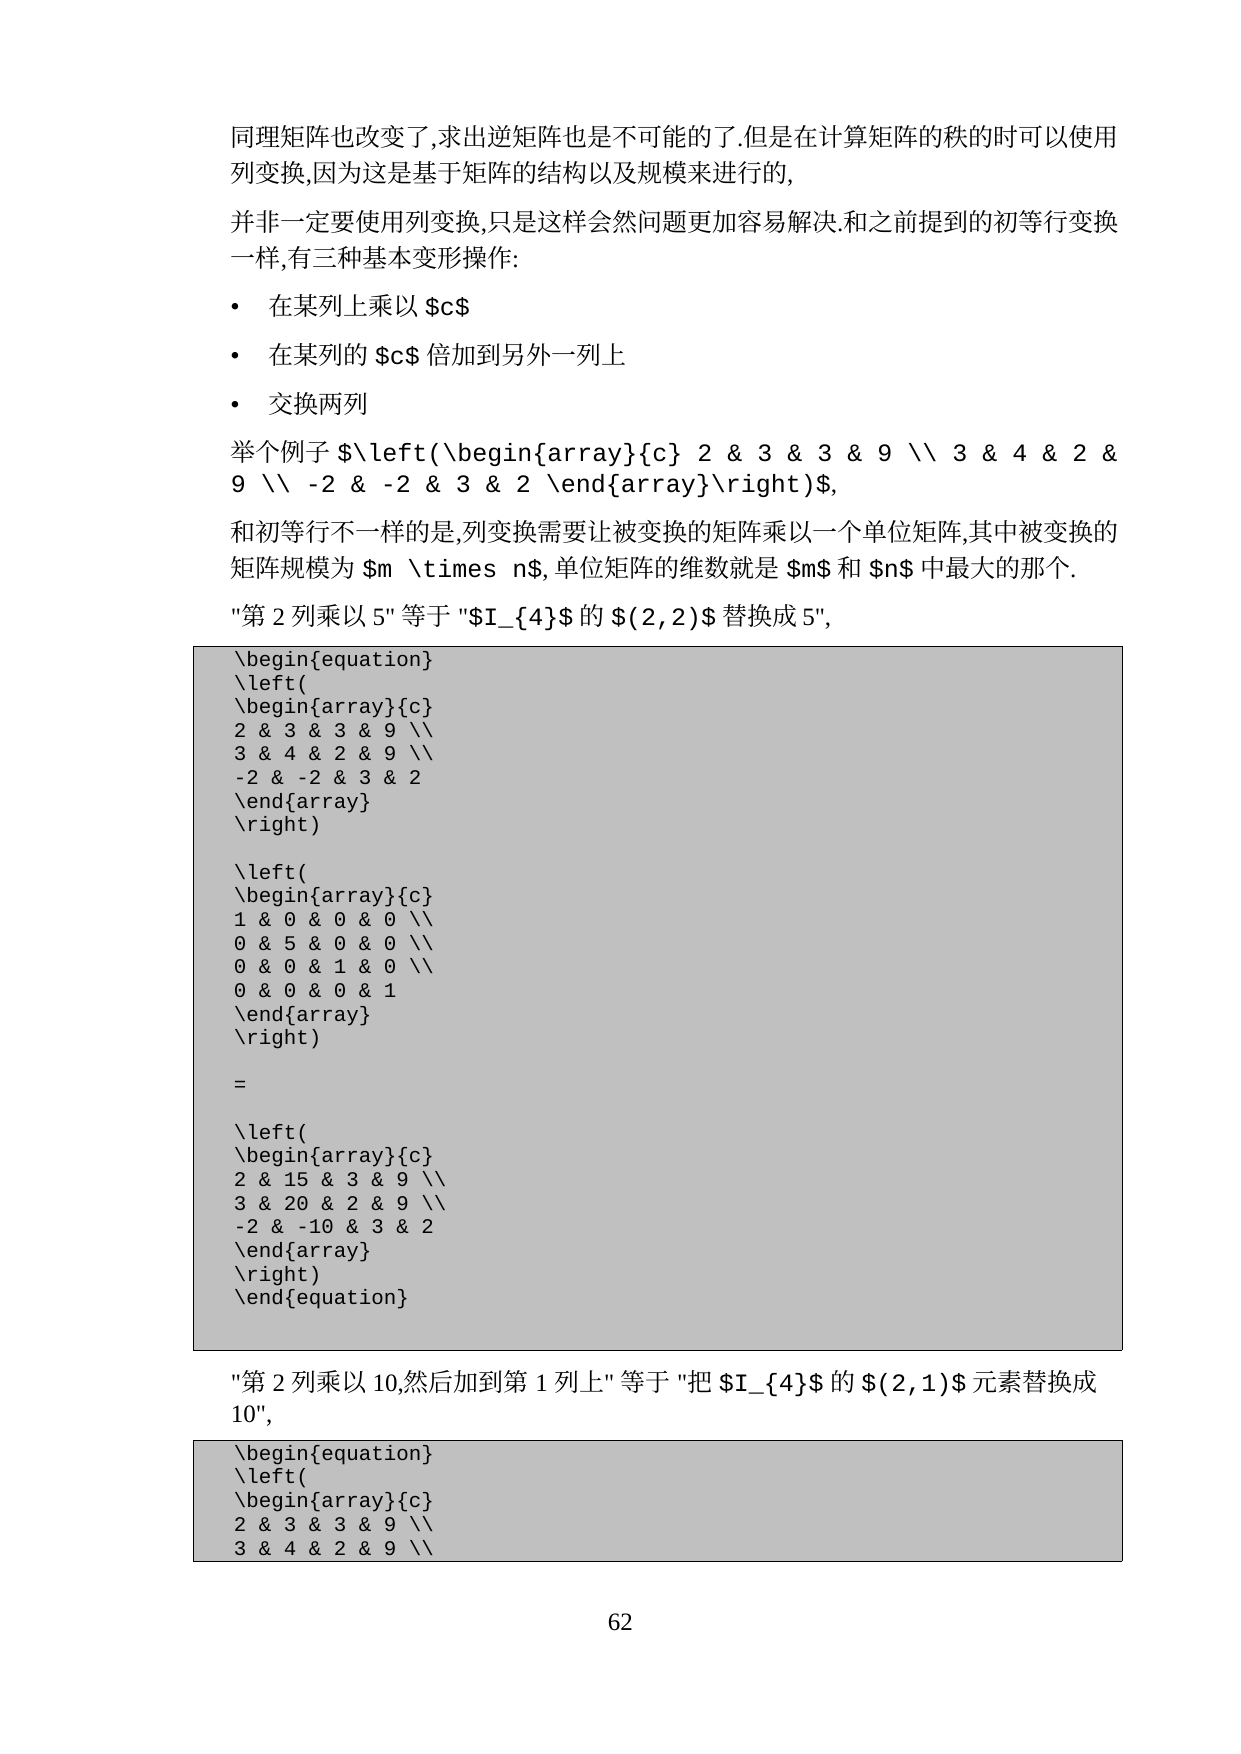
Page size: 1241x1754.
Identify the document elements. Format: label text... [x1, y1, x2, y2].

list 3 & 4 & 2 & 9 \\ [194, 1534, 1122, 1561]
list \end{array} [194, 788, 1122, 811]
list \end{equation} [194, 1284, 1122, 1311]
list \begin{equation} [194, 1441, 1122, 1463]
list \end{array} [194, 1237, 1122, 1261]
list 举个例子 $\left(\begin{array}{c} 2 & 3 & 3 & 9 \\ 3 & 4 & 2 & 9 \\ -2 & -2 & 3 & 2 \end{array}\right)$, [193, 433, 1122, 500]
list "第 2 列乘以 10,然后加到第 1 列上" 等于 "把 $I_{4}$ 的 $(2,1)$ 元素替换成 10", [193, 1362, 1122, 1427]
list \left( [194, 1119, 1122, 1142]
list 3 & 4 & 2 & 9 \\ [194, 740, 1122, 764]
list 2 & 3 & 3 & 9 \\ [194, 717, 1122, 740]
list 2 & 15 & 3 & 9 \\ [194, 1166, 1122, 1190]
list \begin{array}{c} [194, 1142, 1122, 1166]
list \left( [194, 669, 1122, 693]
list 和初等行不一样的是,列变换需要让被变换的矩阵乘以一个单位矩阵,其中被变换的矩阵规模为 $m \times n$, 单位矩阵的维数就是 $m$ 和 $n$ 中最大的那个. [193, 512, 1122, 584]
list "第 2 列乘以 5" 等于 "$I_{4}$ 的 $(2,2)$ 替换成5", [193, 597, 1122, 633]
list \left( [194, 1463, 1122, 1487]
list -2 & -10 & 3 & 2 [194, 1213, 1122, 1237]
list 在某列的 $c$ 倍加到另外一列上 [231, 336, 1122, 372]
list 2 & 3 & 3 & 9 \\ [194, 1511, 1122, 1534]
list \begin{array}{c} [194, 693, 1122, 717]
list 交换两列 [231, 384, 1122, 420]
list 同理矩阵也改变了,求出逆矩阵也是不可能的了.但是在计算矩阵的秩的时可以使用列变换,因为这是基于矩阵的结构以及规模来进行的, [193, 118, 1122, 190]
list \begin{equation} [194, 647, 1122, 669]
list \right) [194, 1261, 1122, 1284]
list 1 & 0 & 0 & 0 \\ [194, 906, 1122, 929]
list 3 & 20 & 2 & 9 \\ [194, 1190, 1122, 1213]
list 0 & 0 & 1 & 0 \\ [194, 953, 1122, 977]
list \end{array} [194, 1001, 1122, 1024]
list \right) [194, 1024, 1122, 1048]
list 0 & 0 & 0 & 1 [194, 977, 1122, 1001]
list 并非一定要使用列变换,只是这样会然问题更加容易解决.和之前提到的初等行变换一样,有三种基本变形操作: [193, 202, 1122, 274]
list -2 & -2 & 3 & 2 [194, 764, 1122, 788]
list 在某列上乘以 $c$ [231, 287, 1122, 323]
list 0 & 5 & 0 & 0 \\ [194, 929, 1122, 953]
list \begin{array}{c} [194, 882, 1122, 906]
list \left( [194, 859, 1122, 882]
list \begin{array}{c} [194, 1487, 1122, 1511]
list = [194, 1071, 1122, 1095]
list \right) [194, 811, 1122, 835]
